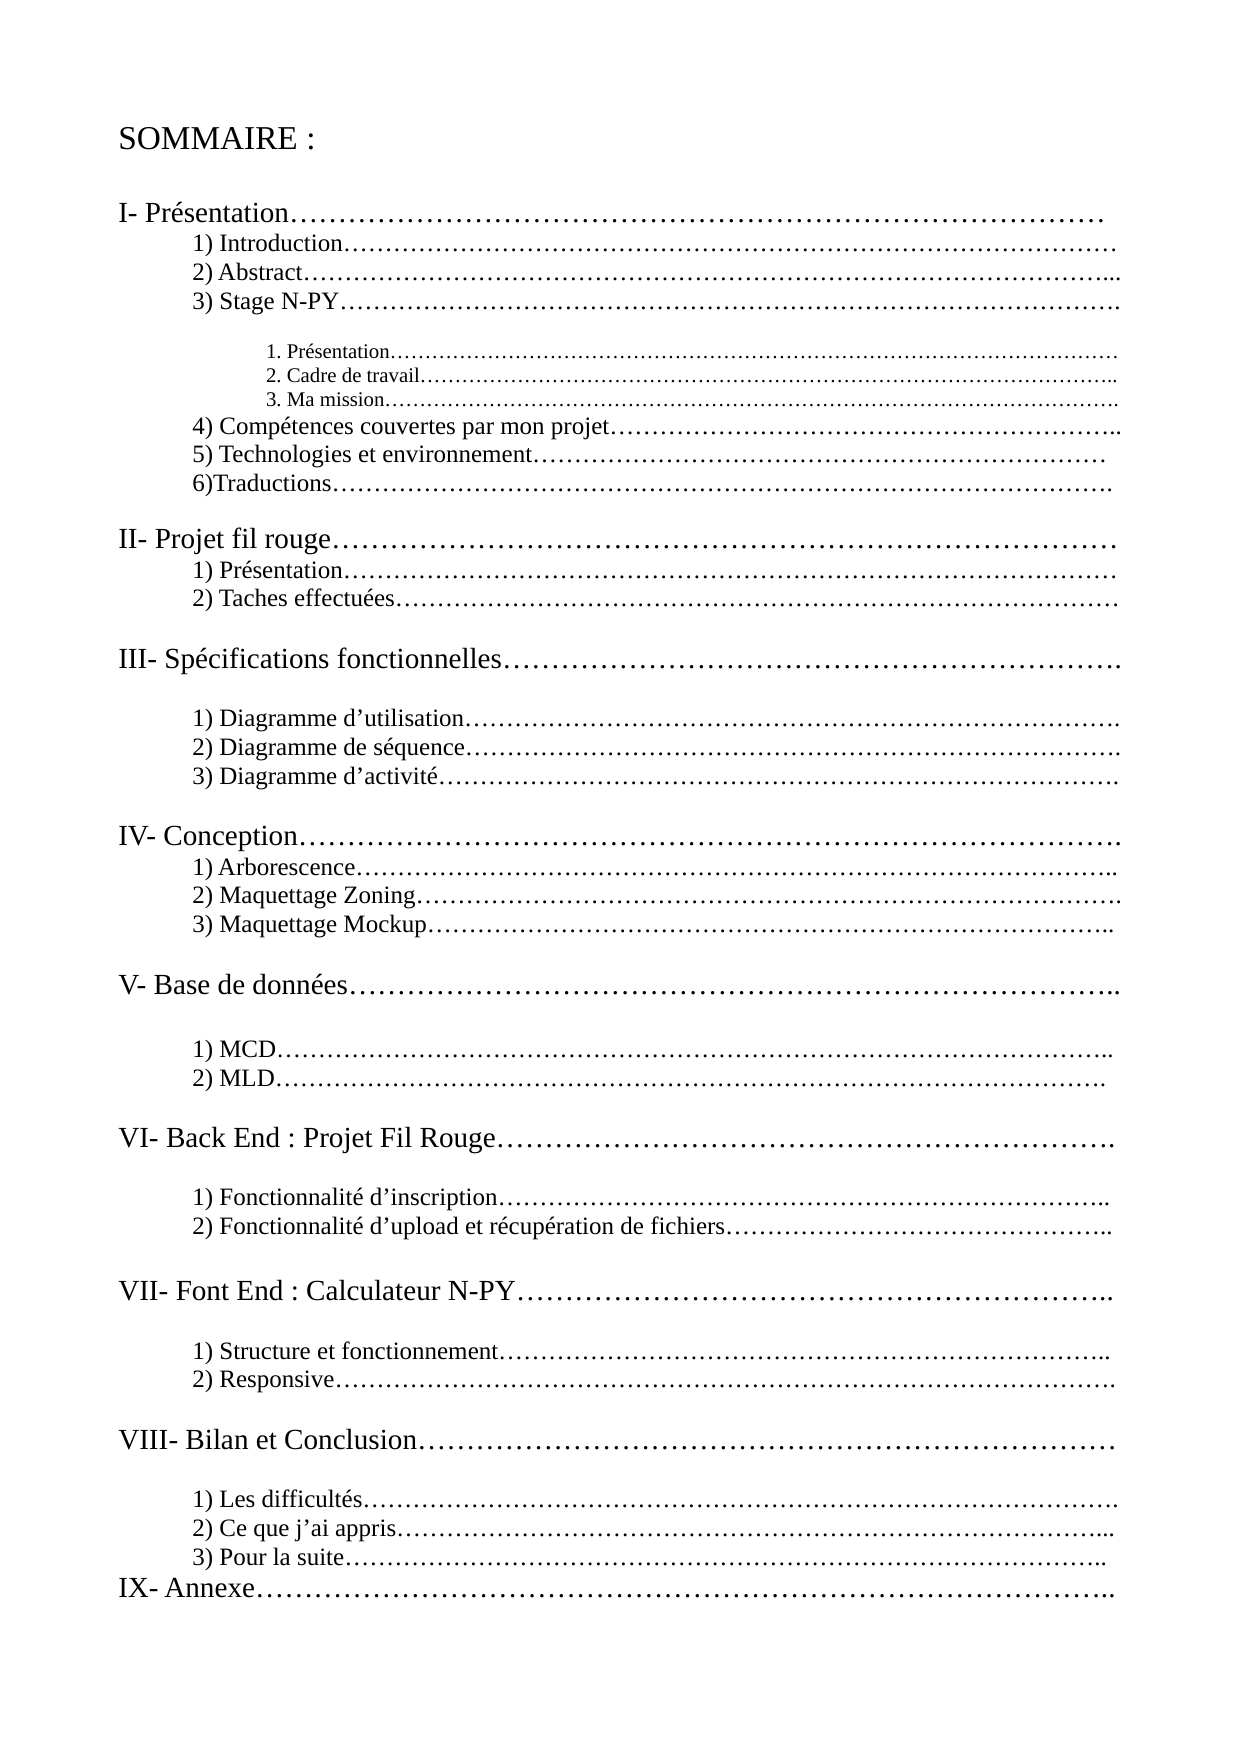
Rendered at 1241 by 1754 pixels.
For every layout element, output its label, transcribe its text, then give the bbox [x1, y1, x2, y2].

text 1) MCD……………………………………………………………………………………….. [118, 1034, 1122, 1063]
text I- Présentation………………………………………………………………………… [118, 195, 1122, 228]
text II- Projet fil rouge……………………………………………………………………… [118, 521, 1122, 555]
text 3) Maquettage Mockup……………………………………………………………………….. [118, 909, 1122, 938]
text 2) Diagramme de séquence……………………………………………………………………. [118, 732, 1122, 761]
text 6)Traductions…………………………………………………………………………………. [118, 468, 1122, 497]
text 3) Stage N-PY…………………………………………………………………………………. [118, 286, 1122, 314]
text 2) Ce que j’ai appris…………………………………………………………………………... [118, 1513, 1122, 1542]
text VII- Font End : Calculateur N-PY…………………………………………………….. [118, 1273, 1122, 1307]
text 2) Fonctionnalité d’upload et récupération de fichiers……………………………………….. [118, 1211, 1122, 1240]
text 2) MLD………………………………………………………………………………………. [118, 1063, 1122, 1091]
text 2) Responsive…………………………………………………………………………………. [118, 1364, 1122, 1393]
text VI- Back End : Projet Fil Rouge………………………………………………………. [118, 1120, 1122, 1154]
text 4) Compétences couvertes par mon projet…………………………………………………….. [118, 411, 1122, 439]
text 1) Présentation………………………………………………………………………………… [118, 555, 1122, 583]
text 1) Les difficultés………………………………………………………………………………. [118, 1484, 1122, 1513]
text 5) Technologies et environnement…………………………………………………………… [118, 439, 1122, 468]
text 2) Abstract……………………………………………………………………………………... [118, 257, 1122, 286]
text 1) Fonctionnalité d’inscription……………………………………………………………….. [118, 1182, 1122, 1211]
text VIII- Bilan et Conclusion……………………………………………………………… [118, 1422, 1122, 1456]
text IX- Annexe…………………………………………………………………………….. [118, 1571, 1122, 1604]
text 3. Ma mission……………………………………………………………………………………………. [118, 387, 1122, 411]
text SOMMAIRE : [118, 118, 1122, 156]
text 2) Maquettage Zoning…………………………………………………………………………. [118, 881, 1122, 909]
text 3) Diagramme d’activité………………………………………………………………………. [118, 761, 1122, 789]
text 1. Présentation…………………………………………………………………………………………… [118, 339, 1122, 363]
text III- Spécifications fonctionnelles………………………………………………………. [118, 641, 1122, 674]
text 3) Pour la suite……………………………………………………………………………….. [118, 1542, 1122, 1571]
text 2. Cadre de travail……………………………………………………………………………………….. [118, 363, 1122, 387]
text IV- Conception…………………………………………………………………………. [118, 818, 1122, 852]
text 1) Introduction………………………………………………………………………………… [118, 228, 1122, 257]
text 1) Structure et fonctionnement……………………………………………………………….. [118, 1336, 1122, 1364]
text 1) Diagramme d’utilisation……………………………………………………………………. [118, 703, 1122, 732]
text V- Base de données…………………………………………………………………….. [118, 967, 1122, 1000]
text 2) Taches effectuées…………………………………………………………………………… [118, 583, 1122, 612]
text 1) Arborescence……………………………………………………………………………….. [118, 852, 1122, 881]
